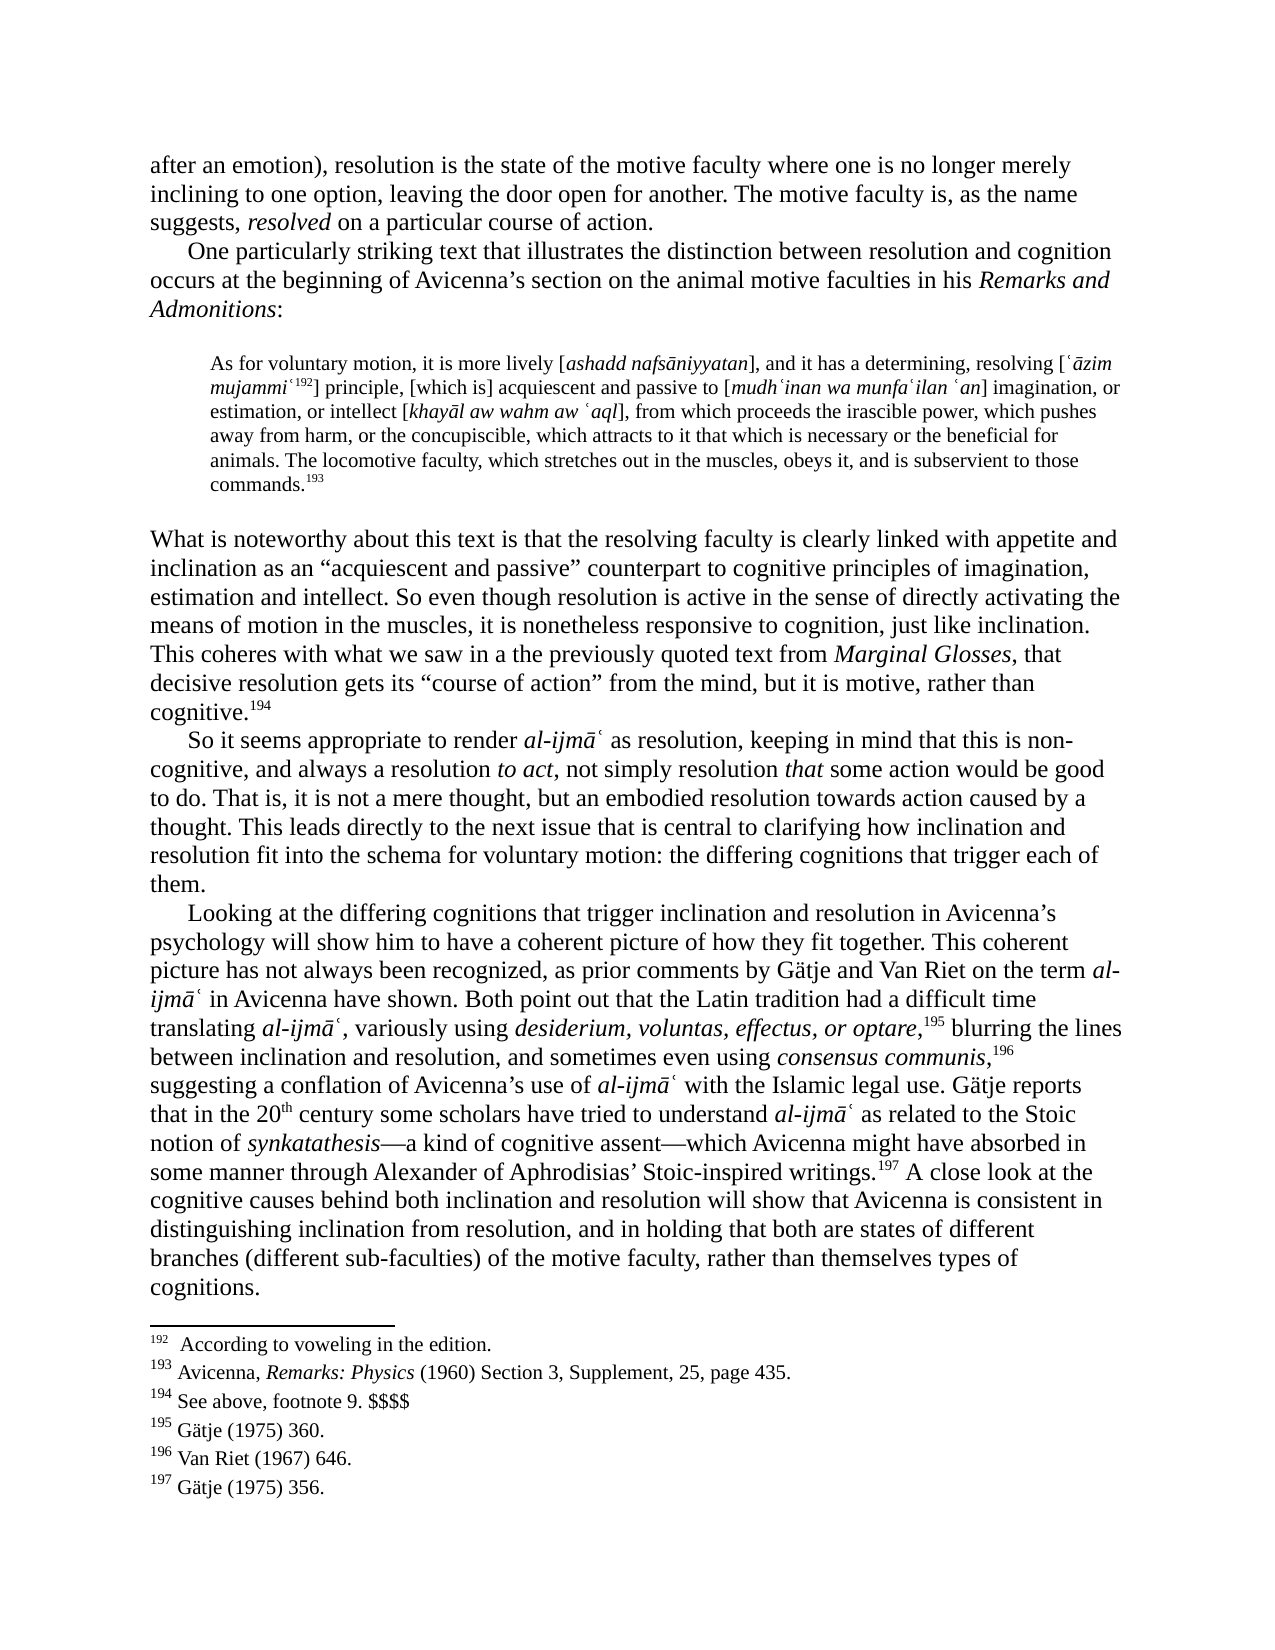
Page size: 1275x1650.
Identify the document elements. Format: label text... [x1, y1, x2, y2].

text Avicenna, Remarks: Physics (1960) Section 3, Supplement, 25, page 435. [150, 1356, 1125, 1385]
text Looking at the differing cognitions that trigger inclination and resolution in Avicenna’s psychology will show him to have a coherent picture of how they fit together. This coherent picture has not always been recognized, as prior comments by Gätje and Van Riet on the term al-ijmāʿ in Avicenna have shown. Both point out that the Latin tradition had a difficult time translating al-ijmāʿ, variously using desiderium, voluntas, effectus, or optare, blurring the lines between inclination and resolution, and sometimes even using consensus communis, suggesting a conflation of Avicenna’s use of al-ijmāʿ with the Islamic legal use. Gätje reports that in the 20th century some scholars have tried to understand al-ijmāʿ as related to the Stoic notion of synkatathesis—a kind of cognitive assent—which Avicenna might have absorbed in some manner through Alexander of Aphrodisias’ Stoic-inspired writings. A close look at the cognitive causes behind both inclination and resolution will show that Avicenna is consistent in distinguishing inclination from resolution, and in holding that both are states of different branches (different sub-faculties) of the motive faculty, rather than themselves types of cognitions. [150, 898, 1125, 1301]
text So it seems appropriate to render al-ijmāʿ as resolution, keeping in mind that this is non-cognitive, and always a resolution to act, not simply resolution that some action would be good to do. That is, it is not a mere thought, but an embodied resolution towards action caused by a thought. This leads directly to the next issue that is central to clarifying how inclination and resolution fit into the schema for voluntary motion: the differing cognitions that trigger each of them. [150, 726, 1125, 898]
text According to voweling in the edition. [150, 1332, 1125, 1356]
text One particularly striking text that illustrates the distinction between resolution and cognition occurs at the beginning of Avicenna’s section on the animal motive faculties in his Remarks and Admonitions: [150, 236, 1125, 322]
text Gätje (1975) 356. [150, 1471, 1125, 1500]
text What is noteworthy about this text is that the resolving faculty is clearly linked with appetite and inclination as an “acquiescent and passive” counterpart to cognitive principles of imagination, estimation and intellect. So even though resolution is active in the sense of directly activating the means of motion in the muscles, it is nonetheless responsive to cognition, just like inclination. This coheres with what we saw in a the previously quoted text from Marginal Glosses, that decisive resolution gets its “course of action” from the mind, but it is motive, rather than cognitive. [150, 524, 1125, 726]
text Van Riet (1967) 646. [150, 1442, 1125, 1471]
text Gätje (1975) 360. [150, 1414, 1125, 1442]
text See above, footnote 9. $$$$ [150, 1385, 1125, 1414]
text after an emotion), resolution is the state of the motive faculty where one is no longer merely inclining to one option, leaving the door open for another. The motive faculty is, as the name suggests, resolved on a particular course of action. [150, 150, 1125, 236]
text As for voluntary motion, it is more lively [ashadd nafsāniyyatan], and it has a determining, resolving [ʿāzim mujammiʿ] principle, [which is] acquiescent and passive to [mudhʿinan wa munfaʿilan ʿan] imagination, or estimation, or intellect [khayāl aw wahm aw ʿaql], from which proceeds the irascible power, which pushes away from harm, or the concupiscible, which attracts to it that which is necessary or the beneficial for animals. The locomotive faculty, which stretches out in the muscles, obeys it, and is subservient to those commands. [210, 351, 1125, 496]
